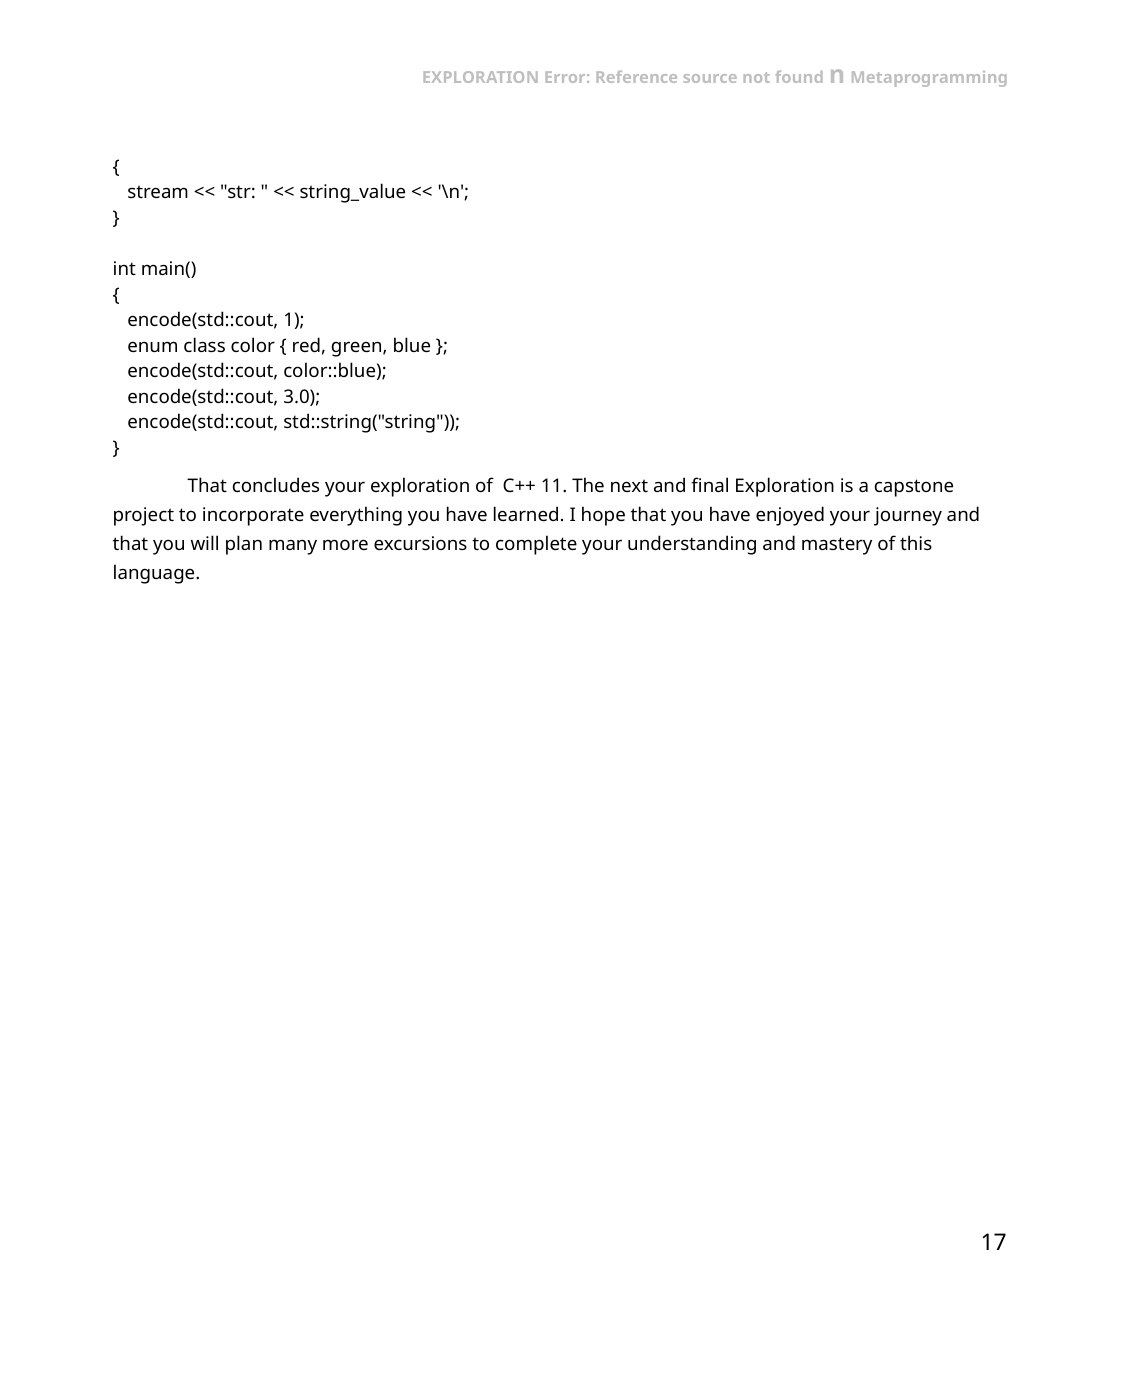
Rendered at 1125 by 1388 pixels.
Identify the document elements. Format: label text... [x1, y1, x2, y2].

text } [112, 434, 1012, 459]
text encode(std::cout, color::blue); [112, 357, 1012, 383]
text stream << "str: " << string_value << '\n'; [112, 179, 1012, 204]
text encode(std::cout, 3.0); [112, 383, 1012, 408]
text encode(std::cout, std::string("string")); [112, 408, 1012, 434]
text { [112, 281, 1012, 306]
text enum class color { red, green, blue }; [112, 332, 1012, 357]
text } [112, 204, 1012, 230]
text { [112, 153, 1012, 179]
text int main() [112, 255, 1012, 281]
text That concludes your exploration of C++ 11. The next and final Exploration is a capstone project to incorporate everything you have learned. I hope that you have enjoyed your journey and that you will plan many more excursions to complete your understanding and mastery of this language. [112, 472, 1012, 585]
text encode(std::cout, 1); [112, 306, 1012, 332]
